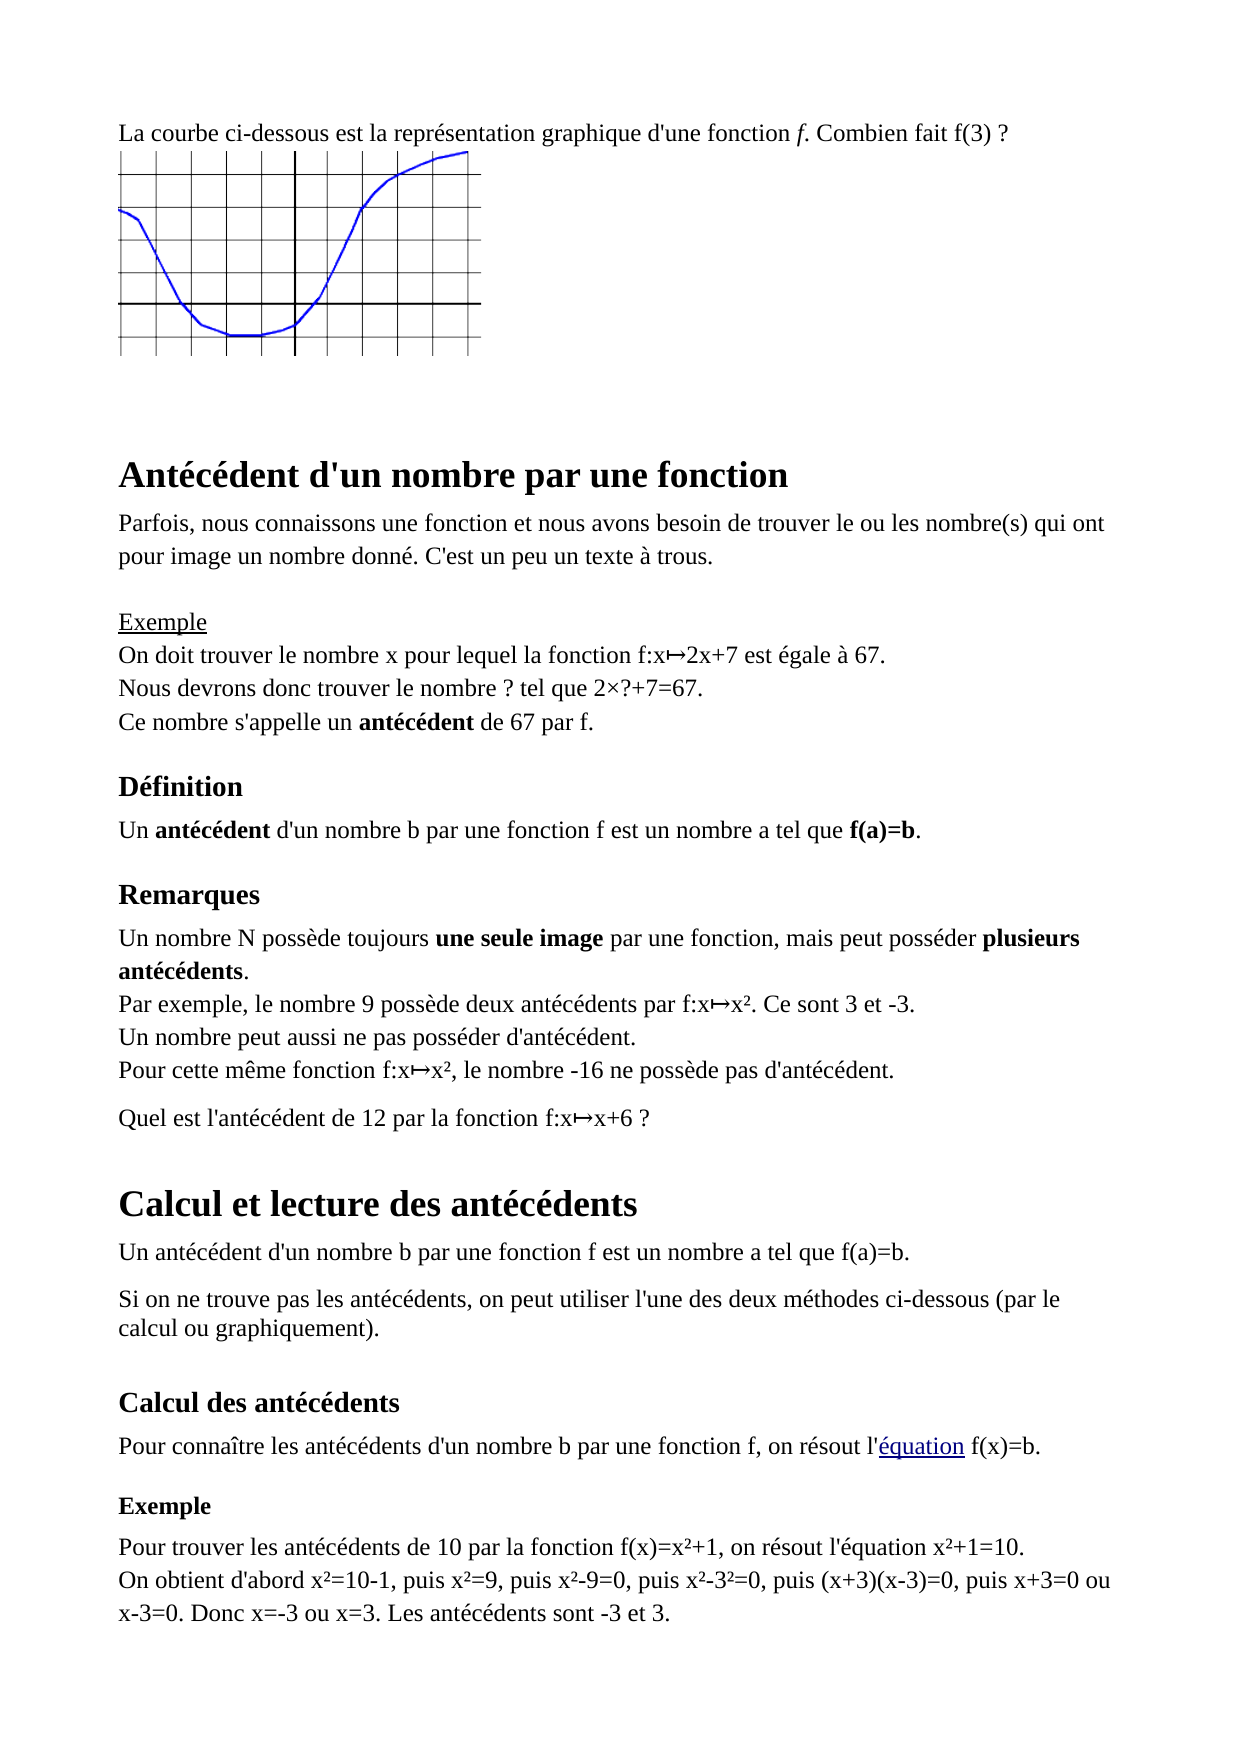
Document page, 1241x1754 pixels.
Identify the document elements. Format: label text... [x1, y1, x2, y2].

text Si on ne trouve pas les antécédents, on peut utiliser l'une des deux méthodes ci-dessous (par le calcul ou graphiquement). [118, 1284, 1122, 1342]
picture [118, 151, 482, 356]
text La courbe ci-dessous est la représentation graphique d'une fonction f. Combien fait f(3) ? [118, 118, 1122, 356]
text Un antécédent d'un nombre b par une fonction f est un nombre a tel que f(a)=b. [118, 1237, 1122, 1265]
subtitle Antécédent d'un nombre par une fonction [118, 453, 1122, 496]
text Pour connaître les antécédents d'un nombre b par une fonction f, on résout l'équation f(x)=b. [118, 1431, 1122, 1460]
subtitle Remarques [118, 877, 1122, 911]
text Un nombre N possède toujours une seule image par une fonction, mais peut posséder plusieurs antécédents. Par exemple, le nombre 9 possède deux antécédents par f:x↦x². Ce sont 3 et -3. Un nombre peut aussi ne pas posséder d'antécédent. Pour cette même fonction f:x↦x², le nombre -16 ne possède pas d'antécédent. [118, 923, 1122, 1084]
text Un antécédent d'un nombre b par une fonction f est un nombre a tel que f(a)=b. [118, 815, 1122, 843]
text Parfois, nous connaissons une fonction et nous avons besoin de trouver le ou les nombre(s) qui ont pour image un nombre donné. C'est un peu un texte à trous. Exemple On doit trouver le nombre x pour lequel la fonction f:x↦2x+7 est égale à 67. Nous devrons donc trouver le nombre ? tel que 2×?+7=67. Ce nombre s'appelle un antécédent de 67 par f. [118, 508, 1122, 735]
subtitle Calcul et lecture des antécédents [118, 1181, 1122, 1224]
text Pour trouver les antécédents de 10 par la fonction f(x)=x²+1, on résout l'équation x²+1=10. On obtient d'abord x²=10-1, puis x²=9, puis x²-9=0, puis x²-3²=0, puis (x+3)(x-3)=0, puis x+3=0 ou x-3=0. Donc x=-3 ou x=3. Les antécédents sont -3 et 3. [118, 1532, 1122, 1627]
text Quel est l'antécédent de 12 par la fonction f:x↦x+6 ? [118, 1103, 1122, 1131]
subtitle Définition [118, 769, 1122, 802]
subtitle Calcul des antécédents [118, 1385, 1122, 1419]
subtitle Exemple [118, 1491, 1122, 1520]
